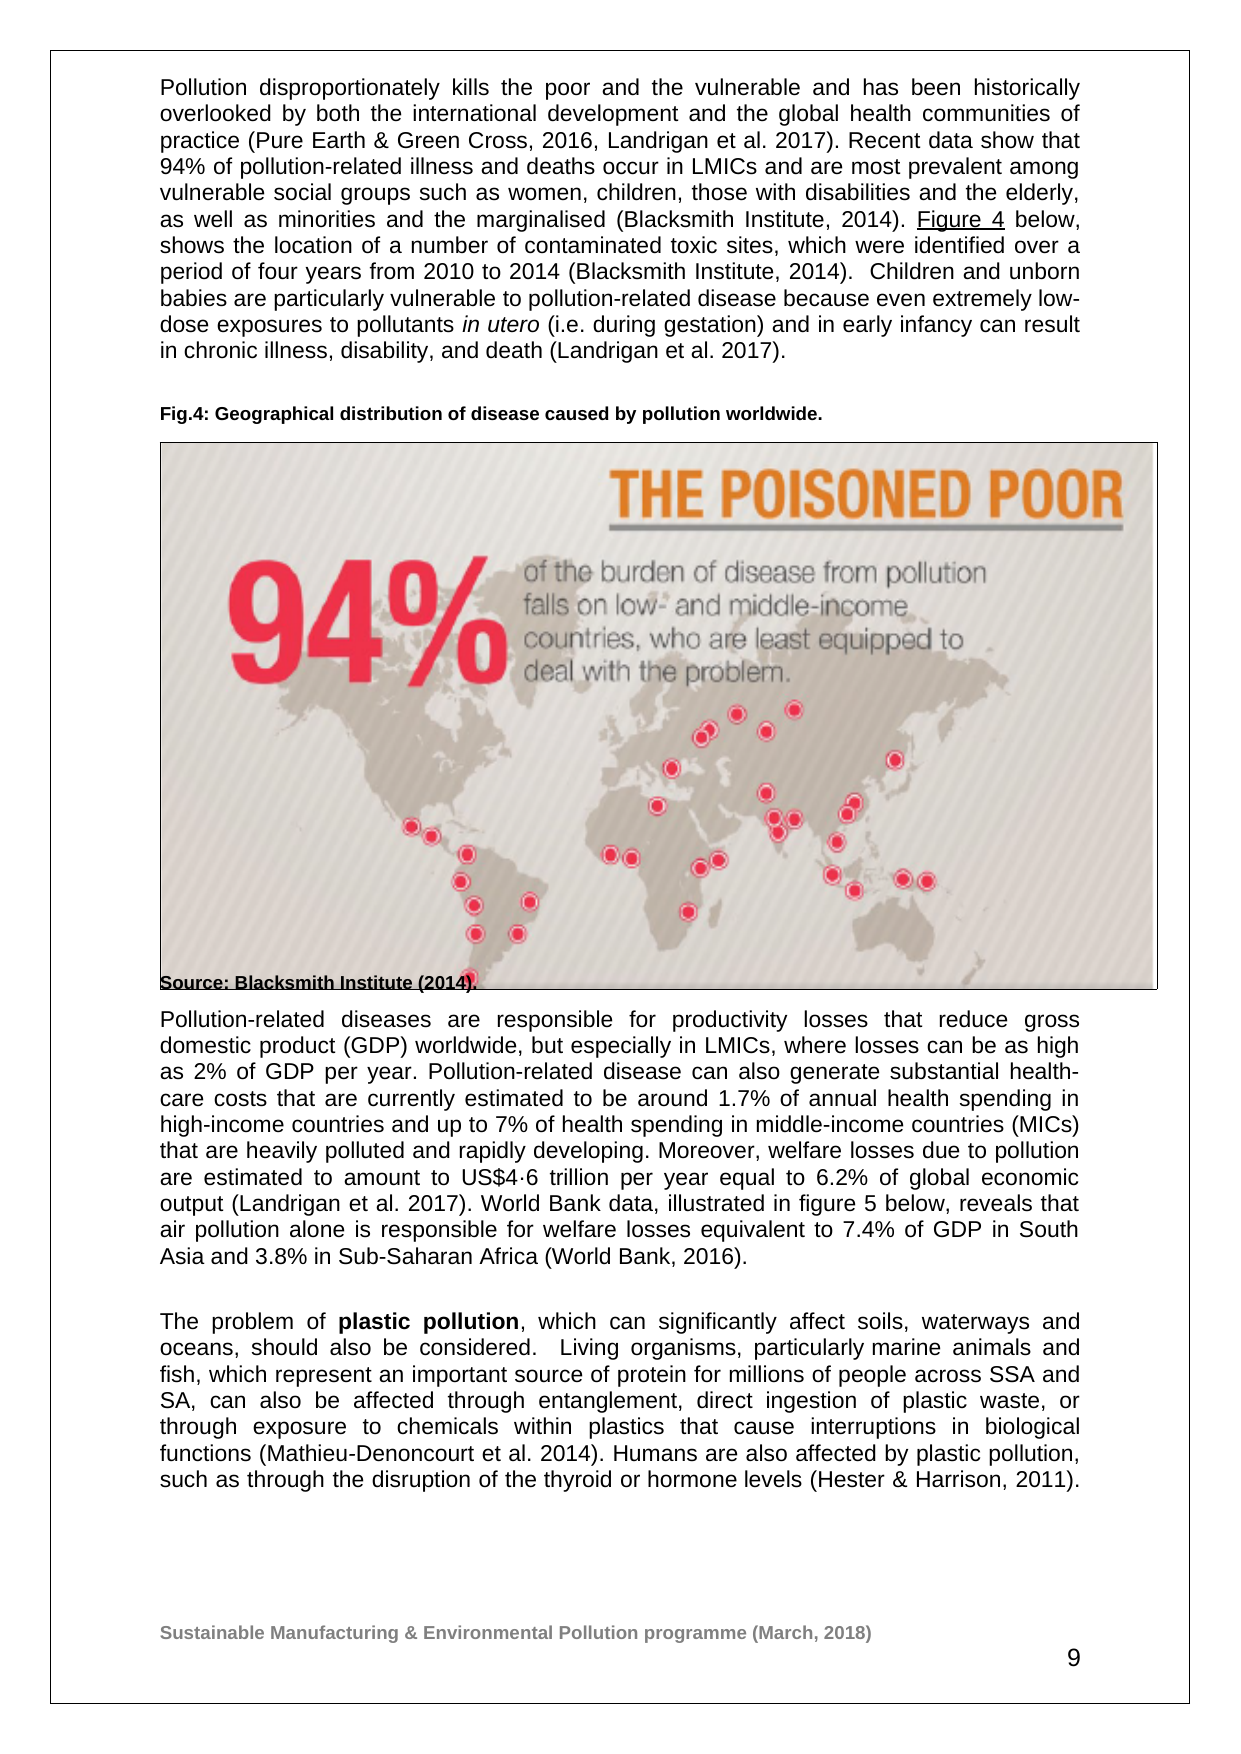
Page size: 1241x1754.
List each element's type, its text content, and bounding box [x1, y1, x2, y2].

text The problem of plastic pollution, which can significantly affect soils, waterways and oceans, should also be considered. Living organisms, particularly marine animals and fish, which represent an important source of protein for millions of people across SSA and SA, can also be affected through entanglement, direct ingestion of plastic waste, or through exposure to chemicals within plastics that cause interruptions in biological functions (Mathieu-Denoncourt et al. 2014). Humans are also affected by plastic pollution, such as through the disruption of the thyroid or hormone levels (Hester & Harrison, 2011). [159, 1282, 1081, 1547]
text Fig.4: Geographical distribution of disease caused by pollution worldwide.Source: Blacksmith Institute (2014). [159, 376, 1081, 442]
text Pollution disproportionately kills the poor and the vulnerable and has been historically overlooked by both the international development and the global health communities of practice (Pure Earth & Green Cross, 2016, Landrigan et al. 2017). Recent data show that 94% of pollution-related illness and deaths occur in LMICs and are most prevalent among vulnerable social groups such as women, children, those with disabilities and the elderly, as well as minorities and the marginalised (Blacksmith Institute, 2014). Figure 4 below, shows the location of a number of contaminated toxic sites, which were identified over a period of four years from 2010 to 2014 (Blacksmith Institute, 2014). Children and unborn babies are particularly vulnerable to pollution-related disease because even extremely low-dose exposures to pollutants in utero (i.e. during gestation) and in early infancy can result in chronic illness, disability, and death (Landrigan et al. 2017). [159, 74, 1081, 364]
text Pollution-related diseases are responsible for productivity losses that reduce gross domestic product (GDP) worldwide, but especially in LMICs, where losses can be as high as 2% of GDP per year. Pollution-related disease can also generate substantial health-care costs that are currently estimated to be around 1.7% of annual health spending in high-income countries and up to 7% of health spending in middle-income countries (MICs) that are heavily polluted and rapidly developing. Moreover, welfare losses due to pollution are estimated to amount to US$4·6 trillion per year equal to 6.2% of global economic output (Landrigan et al. 2017). World Bank data, illustrated in figure 5 below, reveals that air pollution alone is responsible for welfare losses equivalent to 7.4% of GDP in South Asia and 3.8% in Sub-Saharan Africa (World Bank, 2016). [159, 1006, 1081, 1269]
text Fig.4: Geographical distribution of disease caused by pollution worldwide.Source: Blacksmith Institute (2014). [159, 443, 420, 993]
